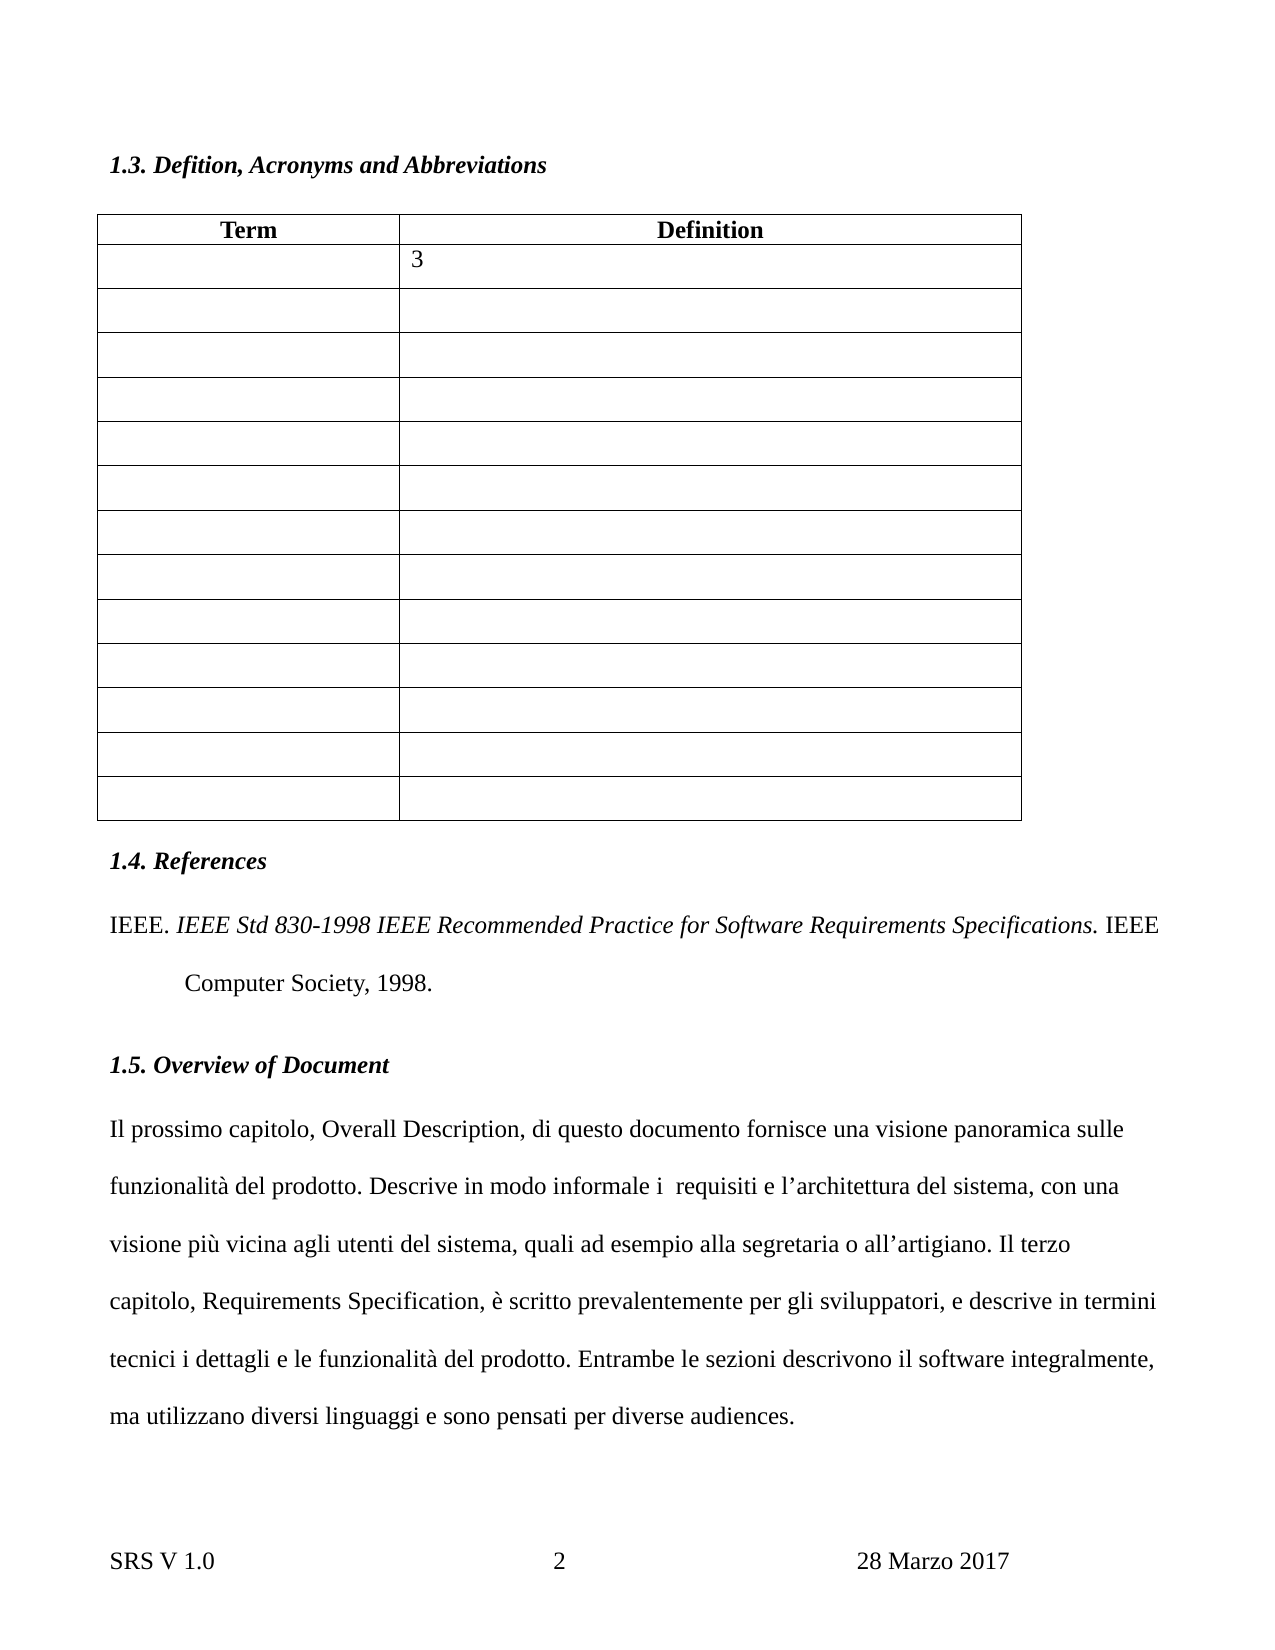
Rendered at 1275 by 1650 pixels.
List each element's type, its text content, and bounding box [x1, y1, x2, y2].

table_cell [98, 688, 399, 732]
table_cell [98, 245, 399, 288]
table_cell [400, 688, 1021, 732]
table_cell [98, 777, 399, 820]
table_cell [98, 333, 399, 377]
table_cell [98, 555, 399, 598]
subtitle 1.3. Defition, Acronyms and Abbreviations [109, 150, 1162, 179]
subtitle 1.4. References [109, 846, 1162, 875]
subtitle 1.5. Overview of Document [109, 1050, 1162, 1079]
table_header Definition [400, 215, 1021, 243]
table_cell [400, 555, 1021, 598]
table_cell [98, 422, 399, 465]
table_cell [400, 466, 1021, 510]
table_cell [400, 422, 1021, 465]
text IEEE. IEEE Std 830-1998 IEEE Recommended Practice for Software Requirements Specifications. IEEE Computer Society, 1998. [109, 910, 1162, 996]
table_cell 3 [400, 245, 1021, 288]
table_cell [400, 733, 1021, 776]
table_cell [400, 333, 1021, 377]
table_cell [400, 600, 1021, 643]
table_cell [400, 289, 1021, 332]
table_cell [98, 466, 399, 510]
table_cell [98, 600, 399, 643]
table_cell [98, 733, 399, 776]
table_cell [400, 777, 1021, 820]
table_cell [400, 378, 1021, 421]
table_cell [98, 289, 399, 332]
table_cell [98, 644, 399, 687]
table_cell [400, 511, 1021, 554]
text Il prossimo capitolo, Overall Description, di questo documento fornisce una visione panoramica sulle funzionalità del prodotto. Descrive in modo informale i requisiti e l’architettura del sistema, con una visione più vicina agli utenti del sistema, quali ad esempio alla segretaria o all’artigiano. Il terzo capitolo, Requirements Specification, è scritto prevalentemente per gli sviluppatori, e descrive in termini tecnici i dettagli e le funzionalità del prodotto. Entrambe le sezioni descrivono il software integralmente, ma utilizzano diversi linguaggi e sono pensati per diverse audiences. [109, 1114, 1162, 1430]
table_cell [400, 644, 1021, 687]
table_cell [98, 378, 399, 421]
table_header Term [98, 215, 399, 243]
table_cell [98, 511, 399, 554]
